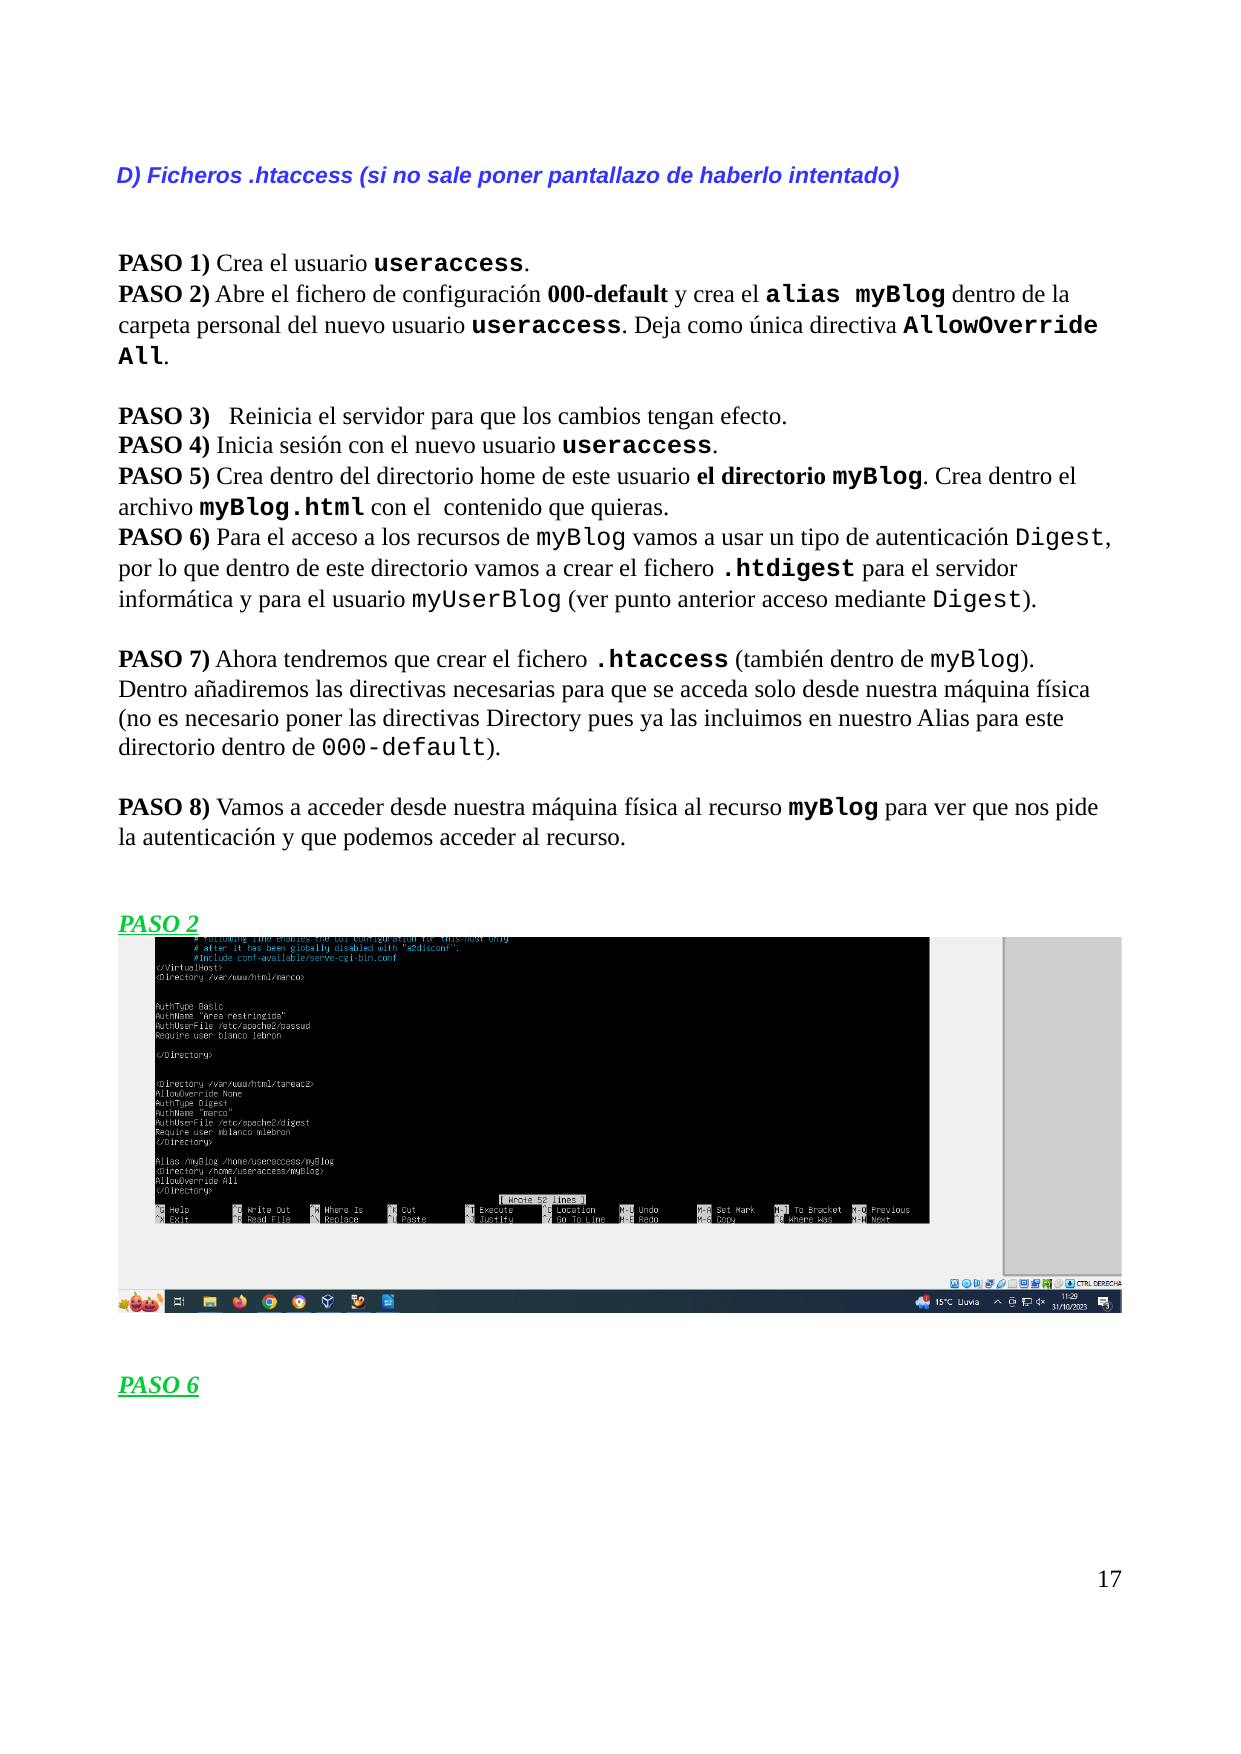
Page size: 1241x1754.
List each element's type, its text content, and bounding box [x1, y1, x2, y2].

text PASO 2 [118, 909, 1122, 937]
text PASO 8) Vamos a acceder desde nuestra máquina física al recurso myBlog para ver que nos pide la autenticación y que podemos acceder al recurso. [118, 792, 1122, 851]
text PASO 6 [118, 1370, 1122, 1399]
subtitle D) Ficheros .htaccess (si no sale poner pantallazo de haberlo intentado) [116, 162, 1122, 189]
picture [118, 937, 1122, 1313]
text PASO 6) Para el acceso a los recursos de myBlog vamos a usar un tipo de autenticación Digest, por lo que dentro de este directorio vamos a crear el fichero .htdigest para el servidor informática y para el usuario myUserBlog (ver punto anterior acceso mediante Digest). [118, 522, 1122, 615]
text PASO 2) Abre el fichero de configuración 000-default y crea el alias myBlog dentro de la carpeta personal del nuevo usuario useraccess. Deja como única directiva AllowOverride All. [118, 279, 1122, 372]
text Dentro añadiremos las directivas necesarias para que se acceda solo desde nuestra máquina física (no es necesario poner las directivas Directory pues ya las incluimos en nuestro Alias para este directorio dentro de 000-default). [118, 674, 1122, 763]
text PASO 3) Reinicia el servidor para que los cambios tengan efecto. [118, 401, 1122, 430]
text PASO 4) Inicia sesión con el nuevo usuario useraccess. [118, 430, 1122, 461]
text PASO 1) Crea el usuario useraccess. [118, 248, 1122, 279]
text PASO 7) Ahora tendremos que crear el fichero .htaccess (también dentro de myBlog). [118, 644, 1122, 674]
text PASO 5) Crea dentro del directorio home de este usuario el directorio myBlog. Crea dentro el archivo myBlog.html con el contenido que quieras. [118, 461, 1122, 522]
